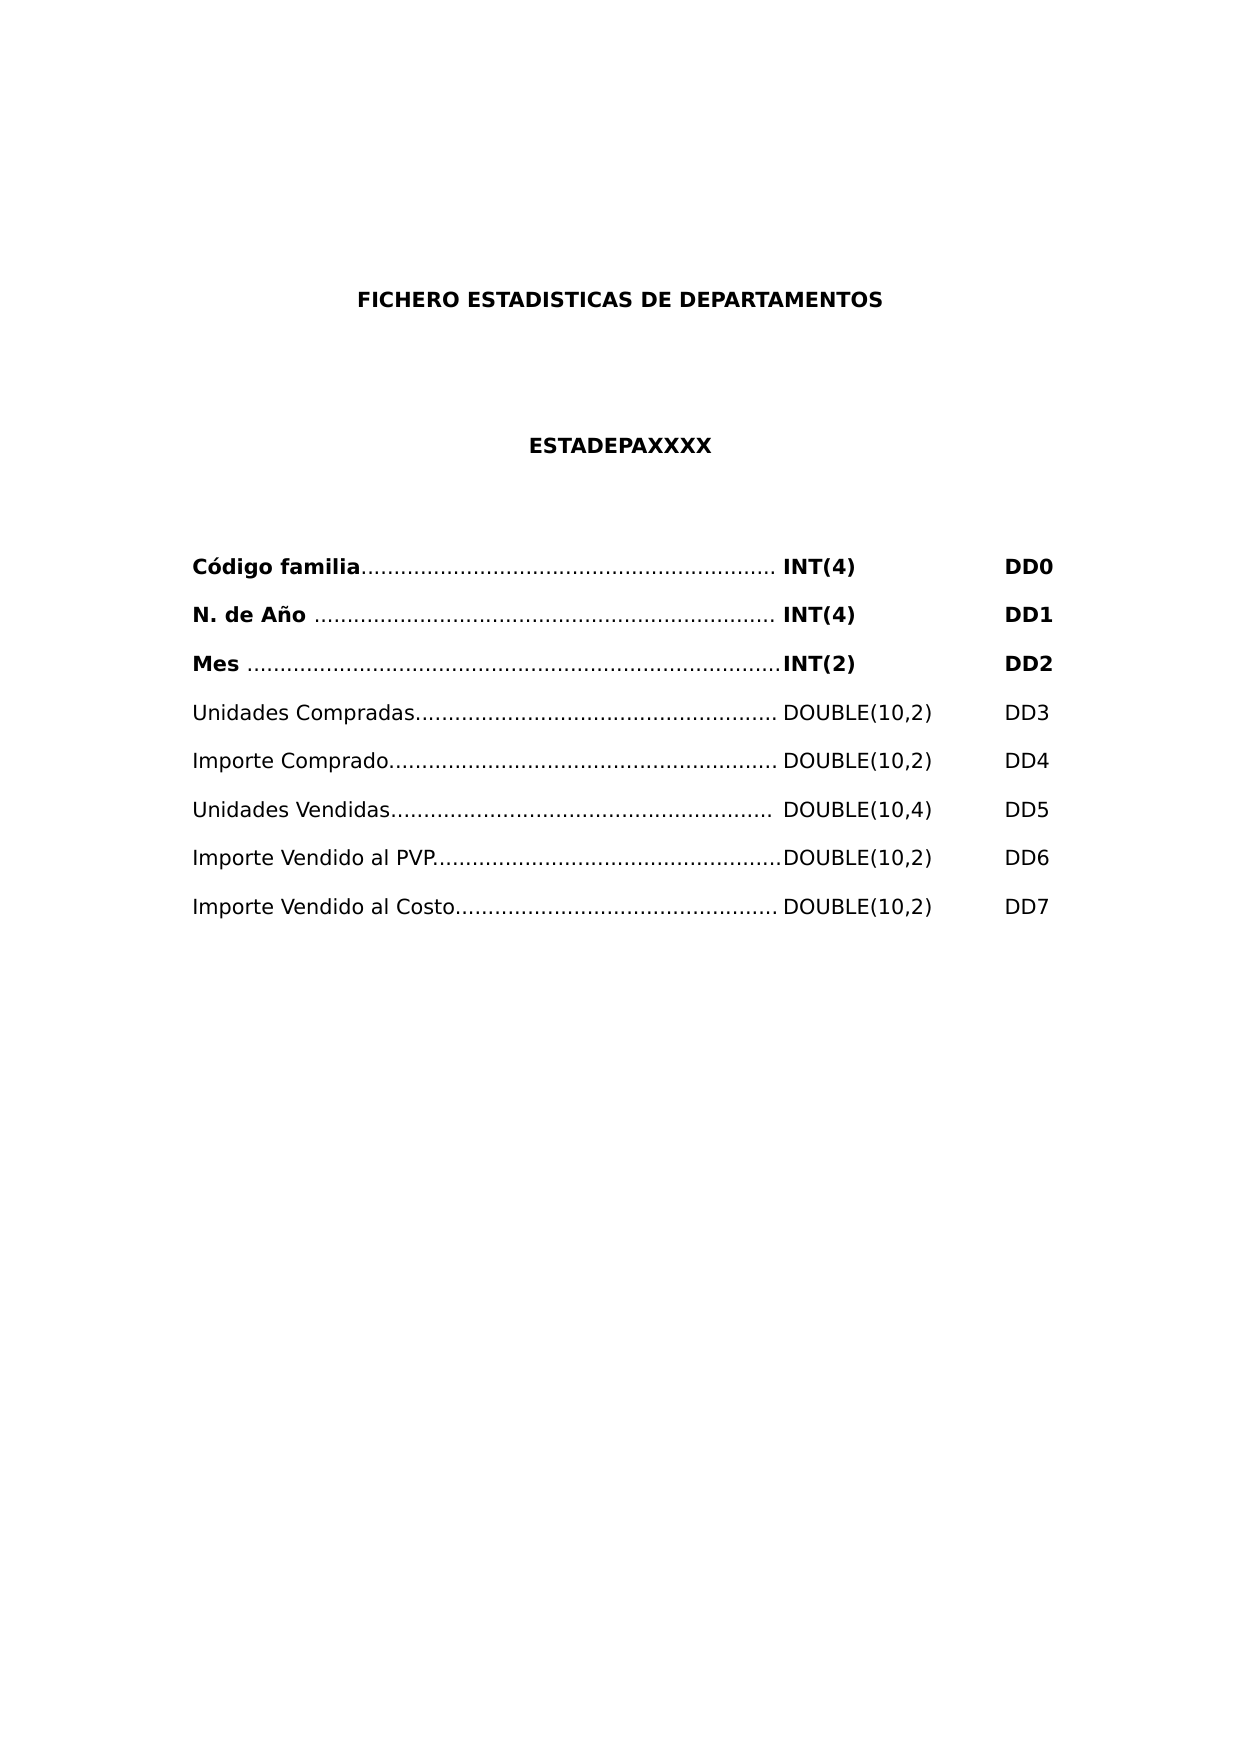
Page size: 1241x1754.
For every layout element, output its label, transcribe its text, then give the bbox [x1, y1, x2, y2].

text Importe Vendido al PVP..................................................... DOUBLE(10,2) DD6 [118, 846, 1122, 871]
text Importe Comprado........................................................... DOUBLE(10,2) DD4 [118, 749, 1122, 773]
text N. de Año ...................................................................... INT(4) DD1 [118, 603, 1122, 628]
text Unidades Compradas....................................................... DOUBLE(10,2) DD3 [118, 701, 1122, 725]
text Mes ................................................................................. INT(2) DD2 [118, 652, 1122, 676]
text Código familia............................................................... INT(4) DD0 [118, 555, 1122, 579]
text FICHERO ESTADISTICAS DE DEPARTAMENTOS [118, 288, 1122, 312]
text Unidades Vendidas.......................................................... DOUBLE(10,4) DD5 [118, 798, 1122, 822]
text Importe Vendido al Costo................................................. DOUBLE(10,2) DD7 [118, 895, 1122, 919]
text ESTADEPAXXXX [118, 434, 1122, 458]
